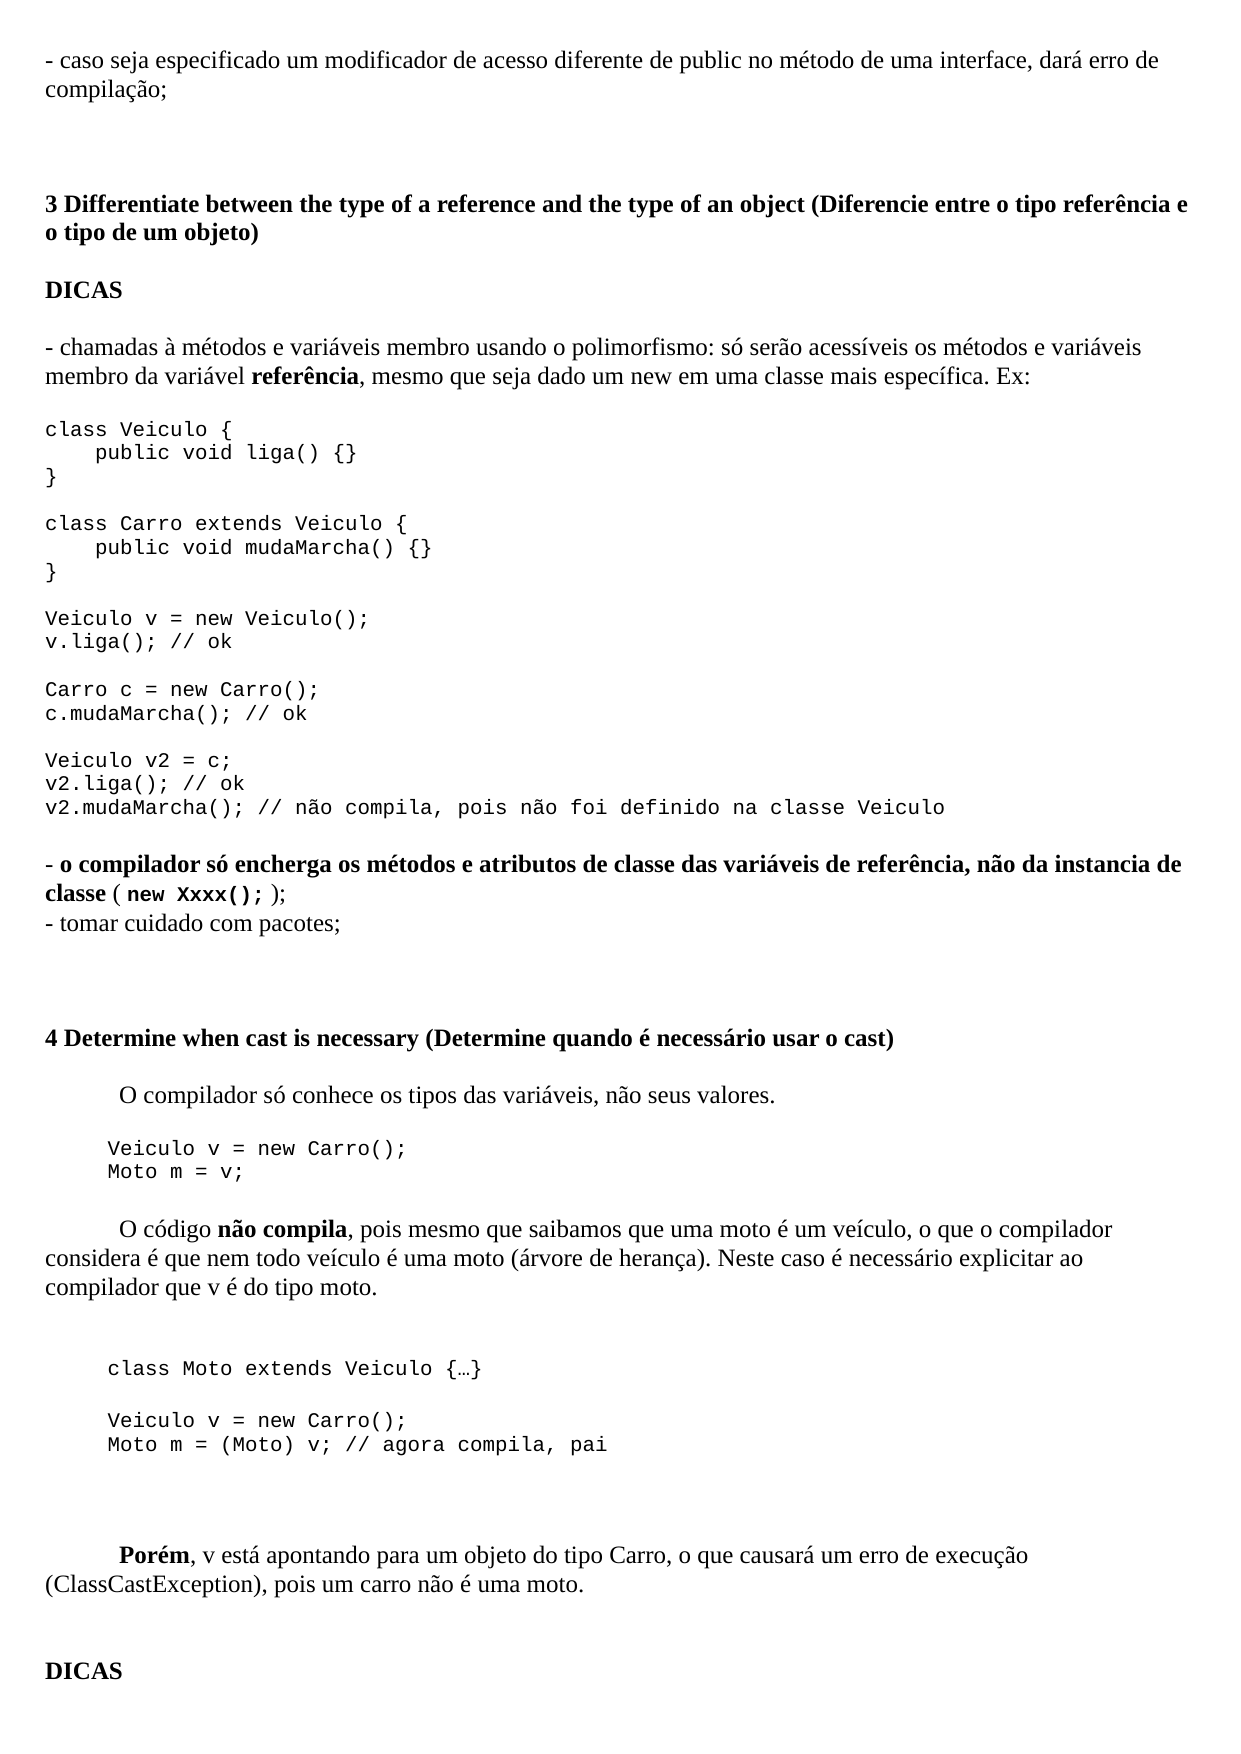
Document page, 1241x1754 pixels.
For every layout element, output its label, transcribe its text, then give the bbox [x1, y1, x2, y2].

text c.mudaMarcha(); // ok [45, 702, 1196, 726]
text 4 Determine when cast is necessary (Determine quando é necessário usar o cast) [45, 1023, 1196, 1052]
text v2.mudaMarcha(); // não compila, pois não foi definido na classe Veiculo [45, 797, 1196, 821]
text Veiculo v = new Carro(); [45, 1410, 1196, 1434]
text Veiculo v = new Carro(); [45, 1138, 1196, 1161]
text O código não compila, pois mesmo que saibamos que uma moto é um veículo, o que o compilador considera é que nem todo veículo é uma moto (árvore de herança). Neste caso é necessário explicitar ao compilador que v é do tipo moto. [45, 1214, 1196, 1301]
text - caso seja especificado um modificador de acesso diferente de public no método de uma interface, dará erro de compilação; [45, 45, 1196, 102]
text 3 Differentiate between the type of a reference and the type of an object (Diferencie entre o tipo referência e o tipo de um objeto) [45, 189, 1196, 246]
text v2.liga(); // ok [45, 773, 1196, 797]
text class Carro extends Veiculo { [45, 513, 1196, 537]
text } [45, 466, 1196, 490]
text class Veiculo { [45, 419, 1196, 442]
text class Moto extends Veiculo {…} [45, 1358, 1196, 1382]
text Porém, v está apontando para um objeto do tipo Carro, o que causará um erro de execução (ClassCastException), pois um carro não é uma moto. [45, 1540, 1196, 1598]
text Veiculo v2 = c; [45, 750, 1196, 773]
text public void mudaMarcha() {} [45, 537, 1196, 561]
text DICAS [45, 1656, 1196, 1685]
text O compilador só conhece os tipos das variáveis, não seus valores. [45, 1080, 1196, 1109]
text } [45, 561, 1196, 584]
text - tomar cuidado com pacotes; [45, 908, 1196, 937]
text - chamadas à métodos e variáveis membro usando o polimorfismo: só serão acessíveis os métodos e variáveis membro da variável referência, mesmo que seja dado um new em uma classe mais específica. Ex: [45, 332, 1196, 390]
text Moto m = v; [45, 1161, 1196, 1185]
text public void liga() {} [45, 442, 1196, 466]
text - o compilador só encherga os métodos e atributos de classe das variáveis de referência, não da instancia de classe ( new Xxxx(); ); [45, 849, 1196, 908]
text Carro c = new Carro(); [45, 679, 1196, 702]
text DICAS [45, 275, 1196, 304]
text Moto m = (Moto) v; // agora compila, pai [45, 1434, 1196, 1458]
text v.liga(); // ok [45, 632, 1196, 655]
text Veiculo v = new Veiculo(); [45, 608, 1196, 632]
